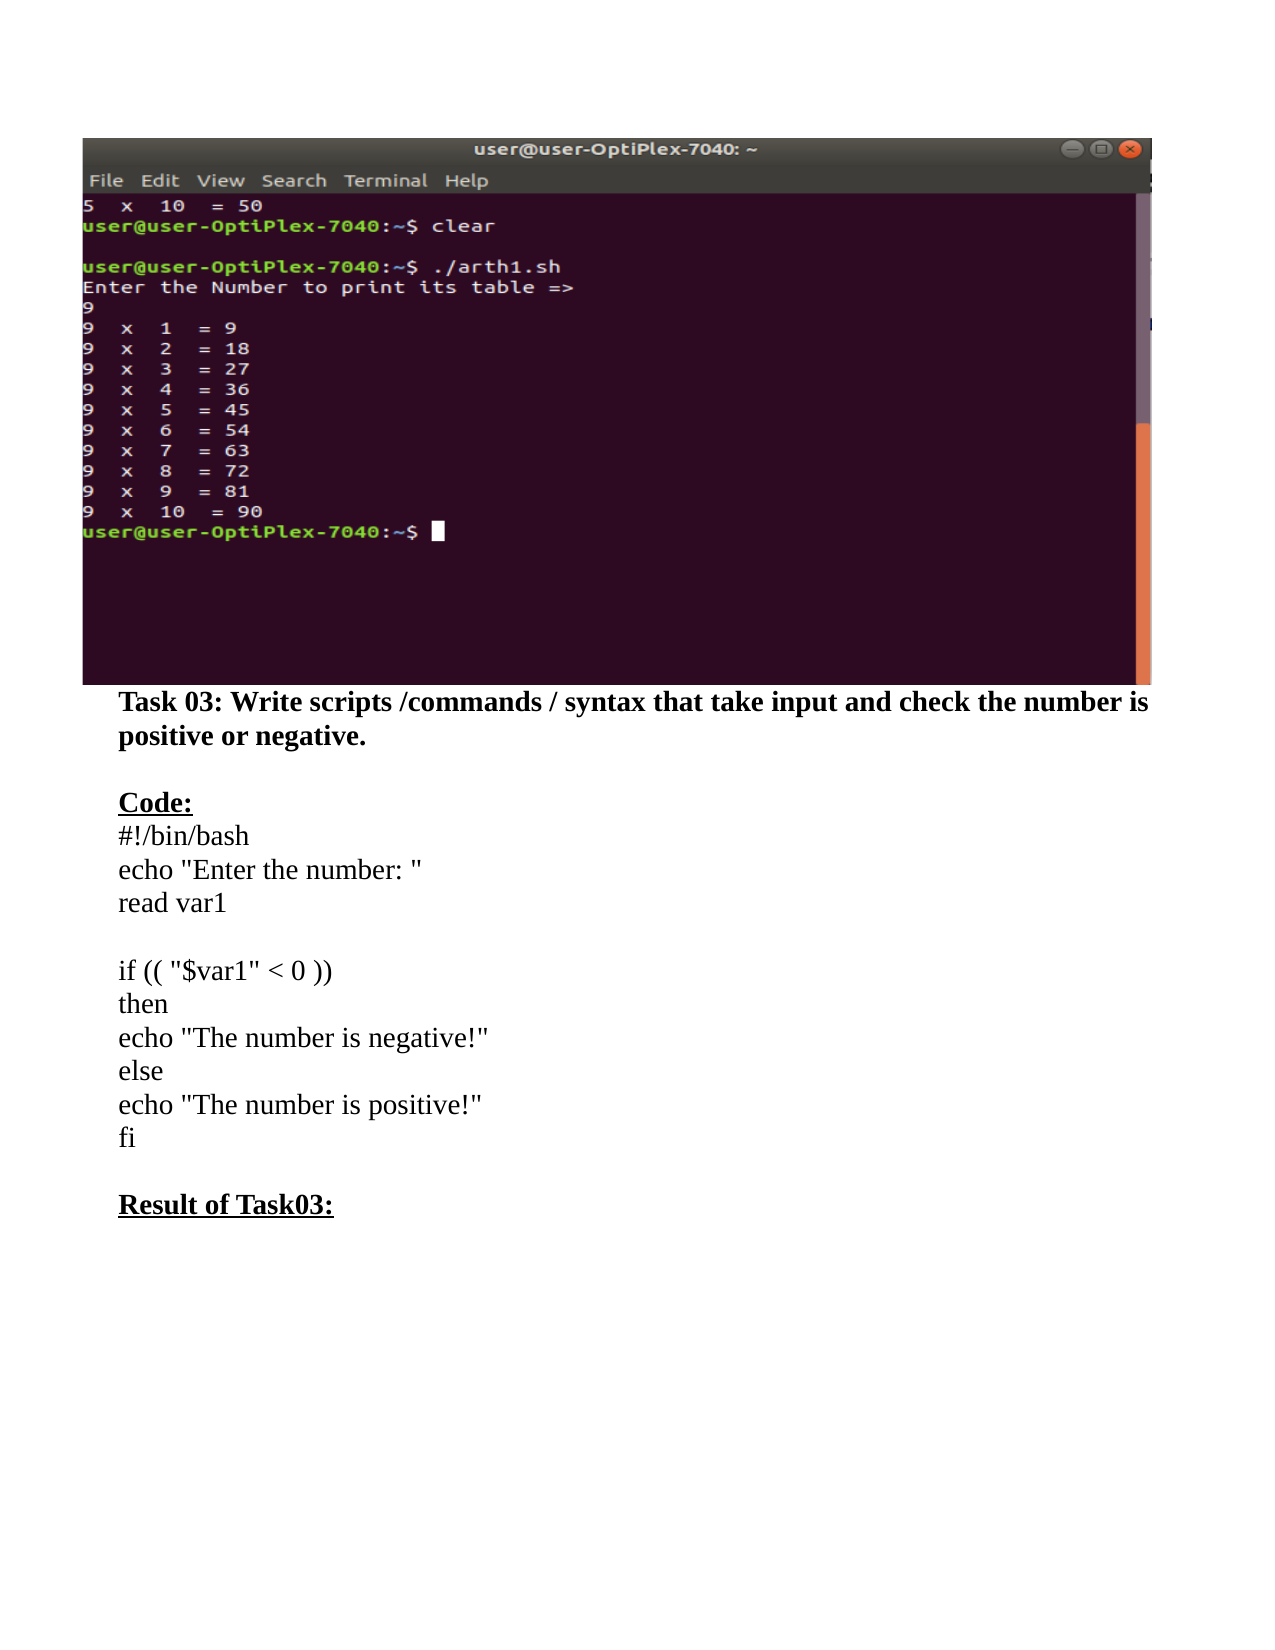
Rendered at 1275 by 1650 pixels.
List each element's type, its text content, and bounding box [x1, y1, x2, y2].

text echo "The number is positive!" [118, 1087, 1157, 1120]
text #!/bin/bash [118, 818, 1157, 852]
text Code: [118, 785, 1157, 818]
text read var1 [118, 886, 1157, 919]
text if (( "$var1" < 0 )) [118, 953, 1157, 986]
text echo "The number is negative!" [118, 1020, 1157, 1053]
text Task 03: Write scripts /commands / syntax that take input and check the number is positive or negative. [118, 281, 1157, 751]
text then [118, 986, 1157, 1020]
text Result of Task03: [118, 1187, 1157, 1221]
text fi [118, 1120, 1157, 1154]
text echo "Enter the number: " [118, 852, 1157, 886]
text else [118, 1053, 1157, 1087]
